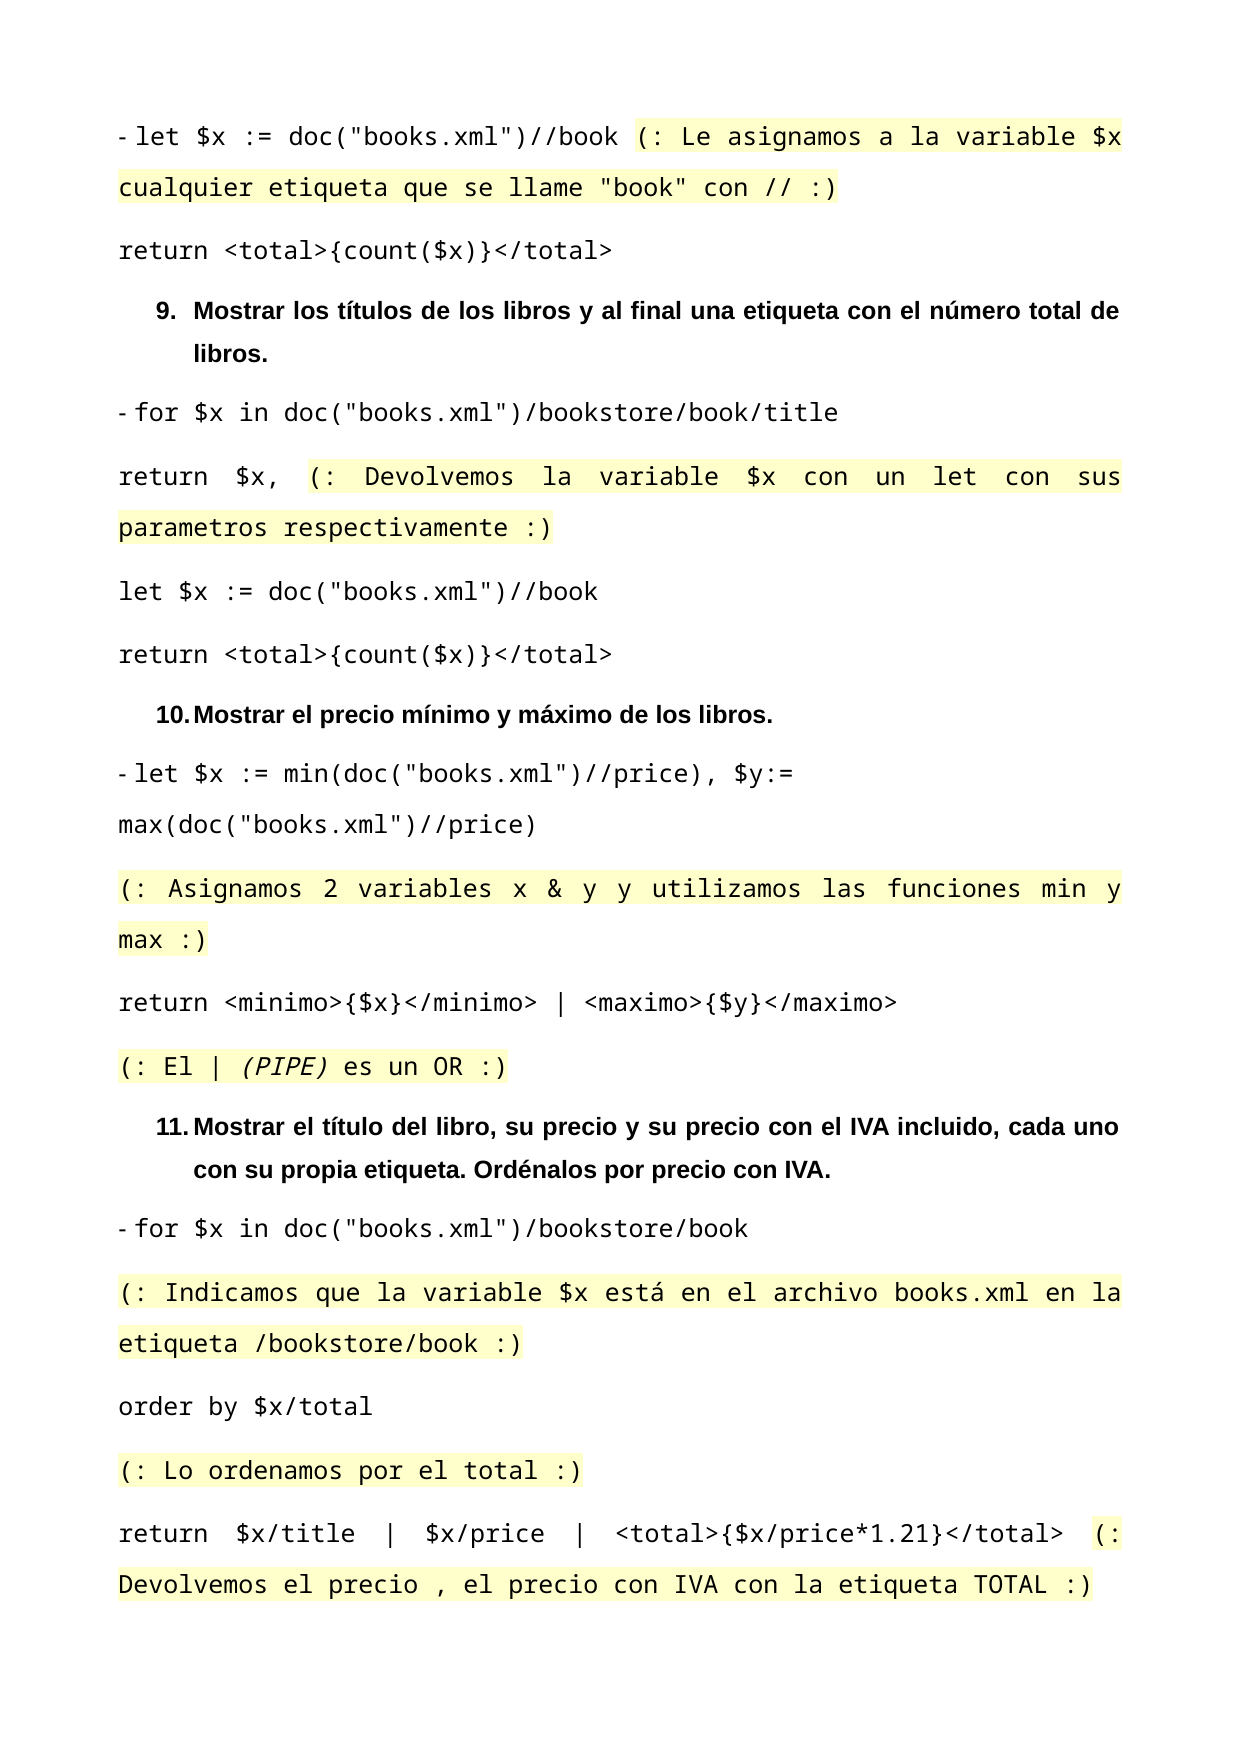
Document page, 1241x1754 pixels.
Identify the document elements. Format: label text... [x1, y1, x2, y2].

text return <total>{count($x)}</total> [118, 637, 1122, 671]
text let $x := doc("books.xml")//book [118, 573, 1122, 607]
list Mostrar el precio mínimo y máximo de los libros. [156, 700, 1122, 729]
text - for $x in doc("books.xml")/bookstore/book/title [118, 395, 1122, 429]
text (: Lo ordenamos por el total :) [118, 1452, 1122, 1487]
text - let $x := min(doc("books.xml")//price), $y:= max(doc("books.xml")//price) [118, 756, 1122, 841]
list Mostrar el título del libro, su precio y su precio con el IVA incluido, cada uno con su propia etiqueta. Ordénalos por precio con IVA. [156, 1112, 1122, 1184]
text - for $x in doc("books.xml")/bookstore/book [118, 1211, 1122, 1245]
list Mostrar los títulos de los libros y al final una etiqueta con el número total de libros. [156, 296, 1122, 368]
text order by $x/total [118, 1389, 1122, 1423]
text return $x, (: Devolvemos la variable $x con un let con sus parametros respectivamente :) [118, 458, 1122, 544]
text return <total>{count($x)}</total> [118, 233, 1122, 267]
text (: Asignamos 2 variables x & y y utilizamos las funciones min y max :) [118, 870, 1122, 956]
text return $x/title | $x/price | <total>{$x/price*1.21}</total> (: Devolvemos el precio , el precio con IVA con la etiqueta TOTAL :) [118, 1516, 1122, 1601]
text - let $x := doc("books.xml")//book (: Le asignamos a la variable $x cualquier etiqueta que se llame "book" con // :) [118, 118, 1122, 203]
text (: El | (PIPE) es un OR :) [118, 1048, 1122, 1083]
text (: Indicamos que la variable $x está en el archivo books.xml en la etiqueta /bookstore/book :) [118, 1274, 1122, 1359]
text return <minimo>{$x}</minimo> | <maximo>{$y}</maximo> [118, 985, 1122, 1019]
